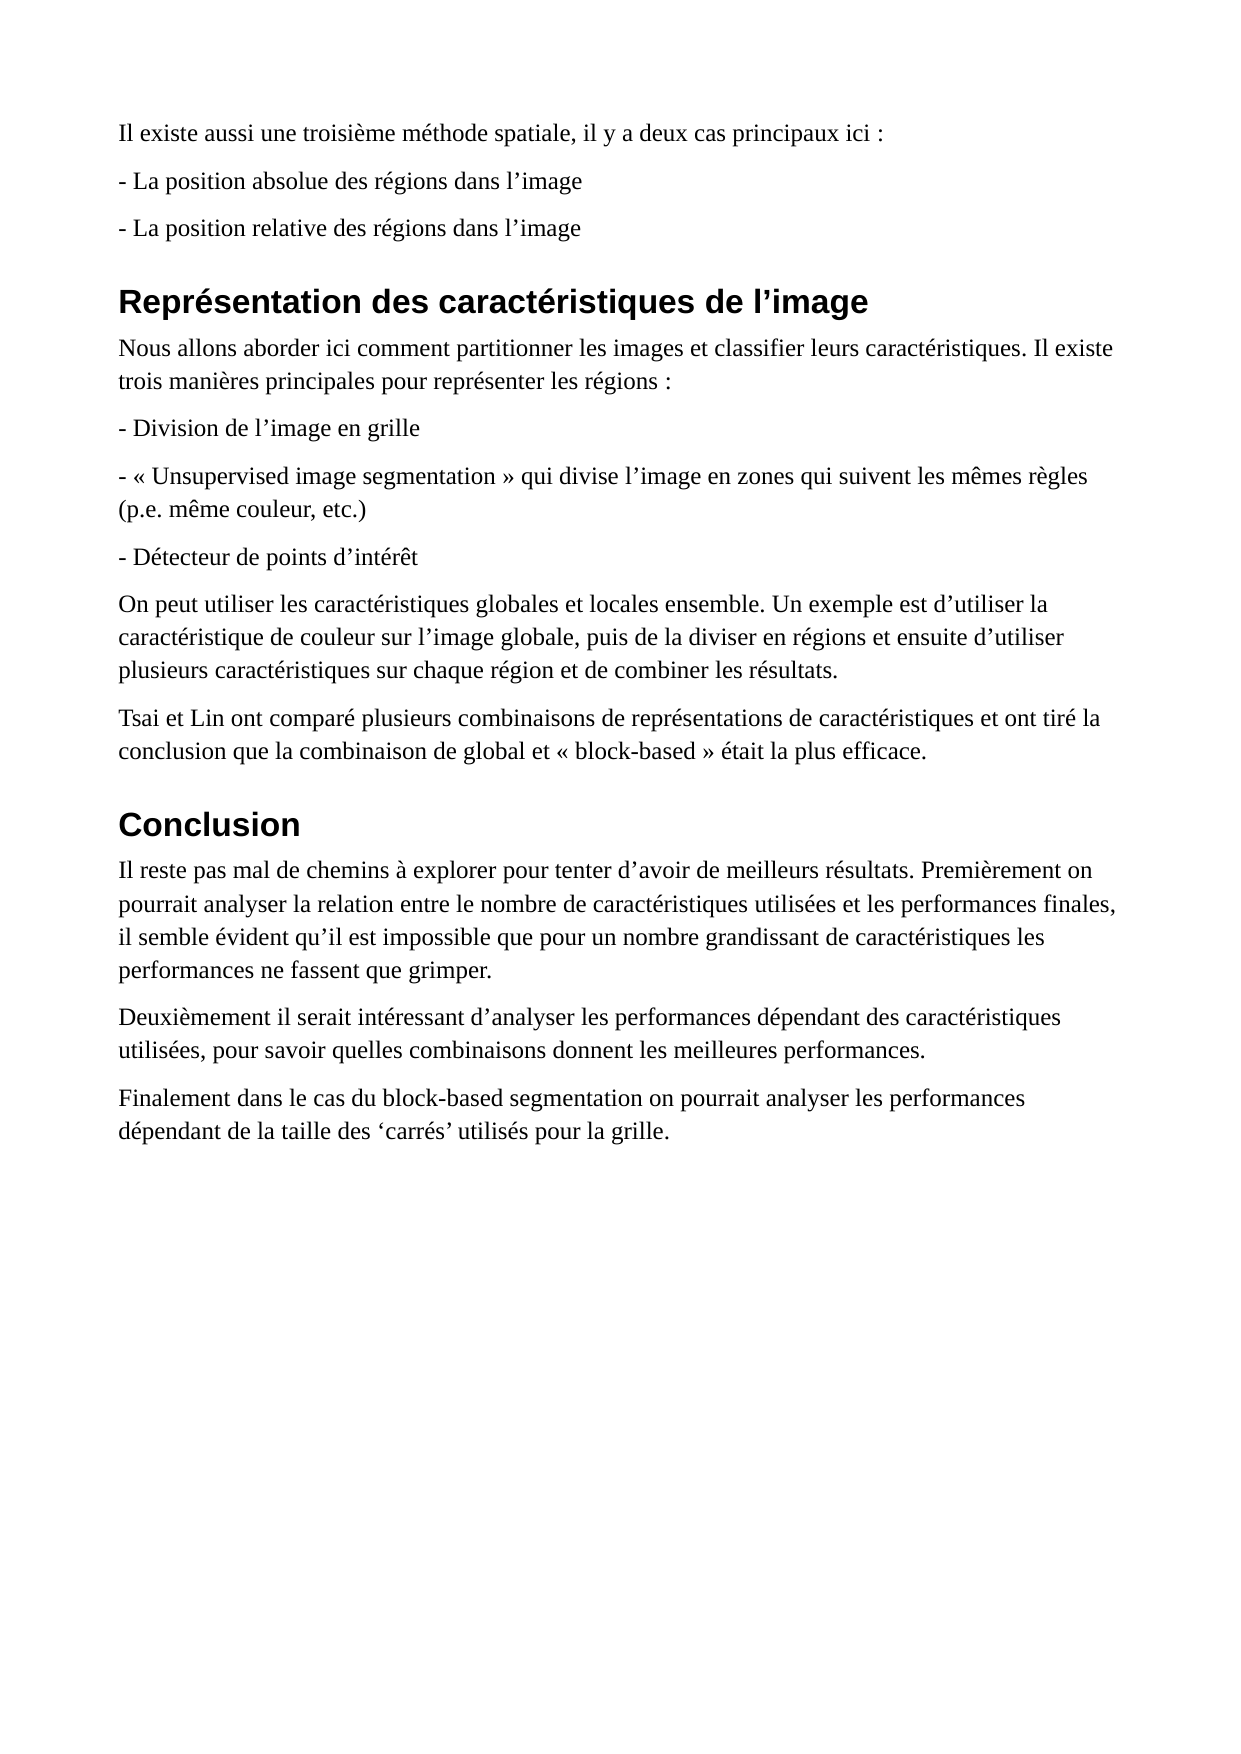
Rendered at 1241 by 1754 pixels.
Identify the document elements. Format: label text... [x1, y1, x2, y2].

text Nous allons aborder ici comment partitionner les images et classifier leurs caractéristiques. Il existe trois manières principales pour représenter les régions : [118, 333, 1122, 395]
text - Détecteur de points d’intérêt [118, 542, 1122, 571]
text Finalement dans le cas du block-based segmentation on pourrait analyser les performances dépendant de la taille des ‘carrés’ utilisés pour la grille. [118, 1083, 1122, 1145]
text Il existe aussi une troisième méthode spatiale, il y a deux cas principaux ici : [118, 118, 1122, 147]
text - La position absolue des régions dans l’image [118, 166, 1122, 194]
text On peut utiliser les caractéristiques globales et locales ensemble. Un exemple est d’utiliser la caractéristique de couleur sur l’image globale, puis de la diviser en régions et ensuite d’utiliser plusieurs caractéristiques sur chaque région et de combiner les résultats. [118, 589, 1122, 684]
text - La position relative des régions dans l’image [118, 213, 1122, 242]
text - Division de l’image en grille [118, 413, 1122, 442]
subtitle Représentation des caractéristiques de l’image [118, 282, 1122, 320]
subtitle Conclusion [118, 804, 1122, 843]
text - « Unsupervised image segmentation » qui divise l’image en zones qui suivent les mêmes règles (p.e. même couleur, etc.) [118, 461, 1122, 523]
text Tsai et Lin ont comparé plusieurs combinaisons de représentations de caractéristiques et ont tiré la conclusion que la combinaison de global et « block-based » était la plus efficace. [118, 703, 1122, 765]
text Il reste pas mal de chemins à explorer pour tenter d’avoir de meilleurs résultats. Premièrement on pourrait analyser la relation entre le nombre de caractéristiques utilisées et les performances finales, il semble évident qu’il est impossible que pour un nombre grandissant de caractéristiques les performances ne fassent que grimper. [118, 856, 1122, 983]
text Deuxièmement il serait intéressant d’analyser les performances dépendant des caractéristiques utilisées, pour savoir quelles combinaisons donnent les meilleures performances. [118, 1002, 1122, 1064]
